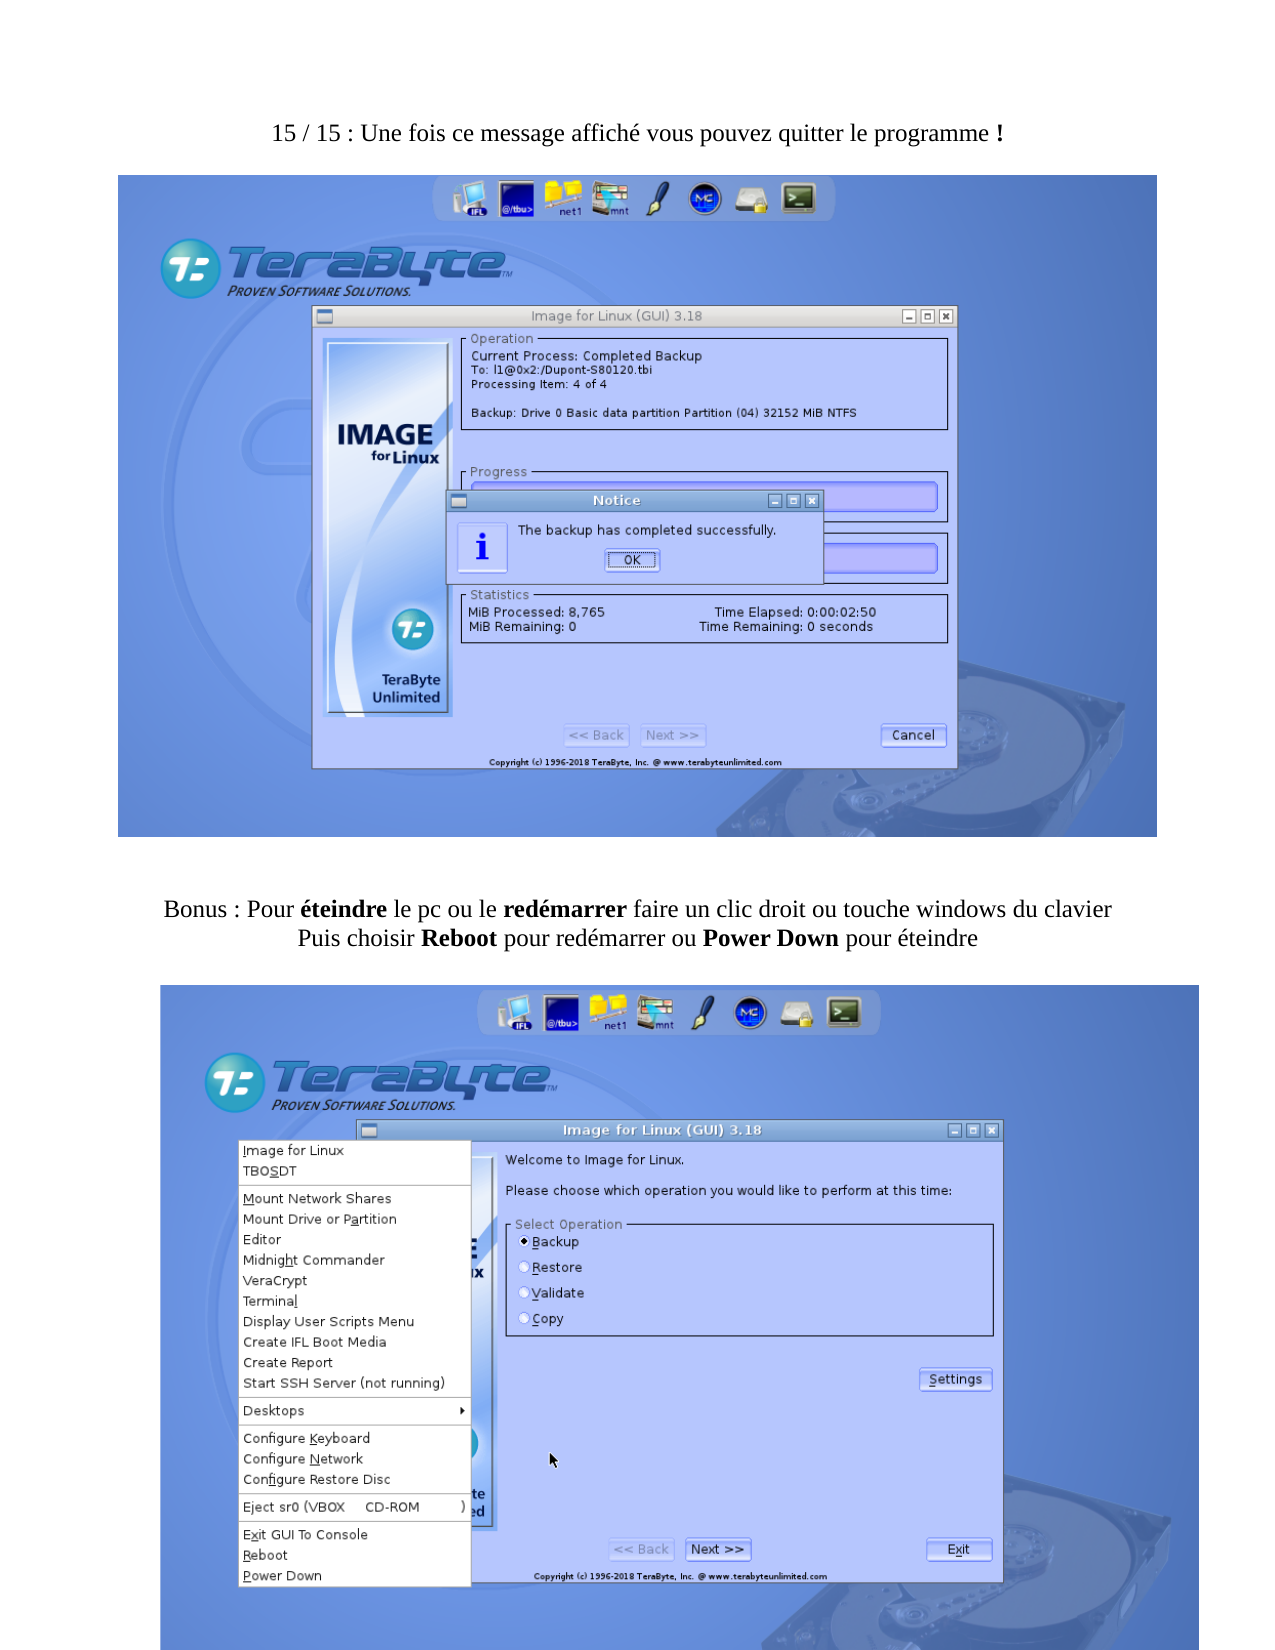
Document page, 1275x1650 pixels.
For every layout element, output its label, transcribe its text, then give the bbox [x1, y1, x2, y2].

text Puis choisir Reboot pour redémarrer ou Power Down pour éteindre [118, 923, 1157, 952]
text Bonus : Pour éteindre le pc ou le redémarrer faire un clic droit ou touche windows du clavier [118, 894, 1157, 923]
picture [160, 985, 1199, 1650]
picture [118, 175, 1157, 837]
text 15 / 15 : Une fois ce message affiché vous pouvez quitter le programme ! [118, 118, 1157, 147]
